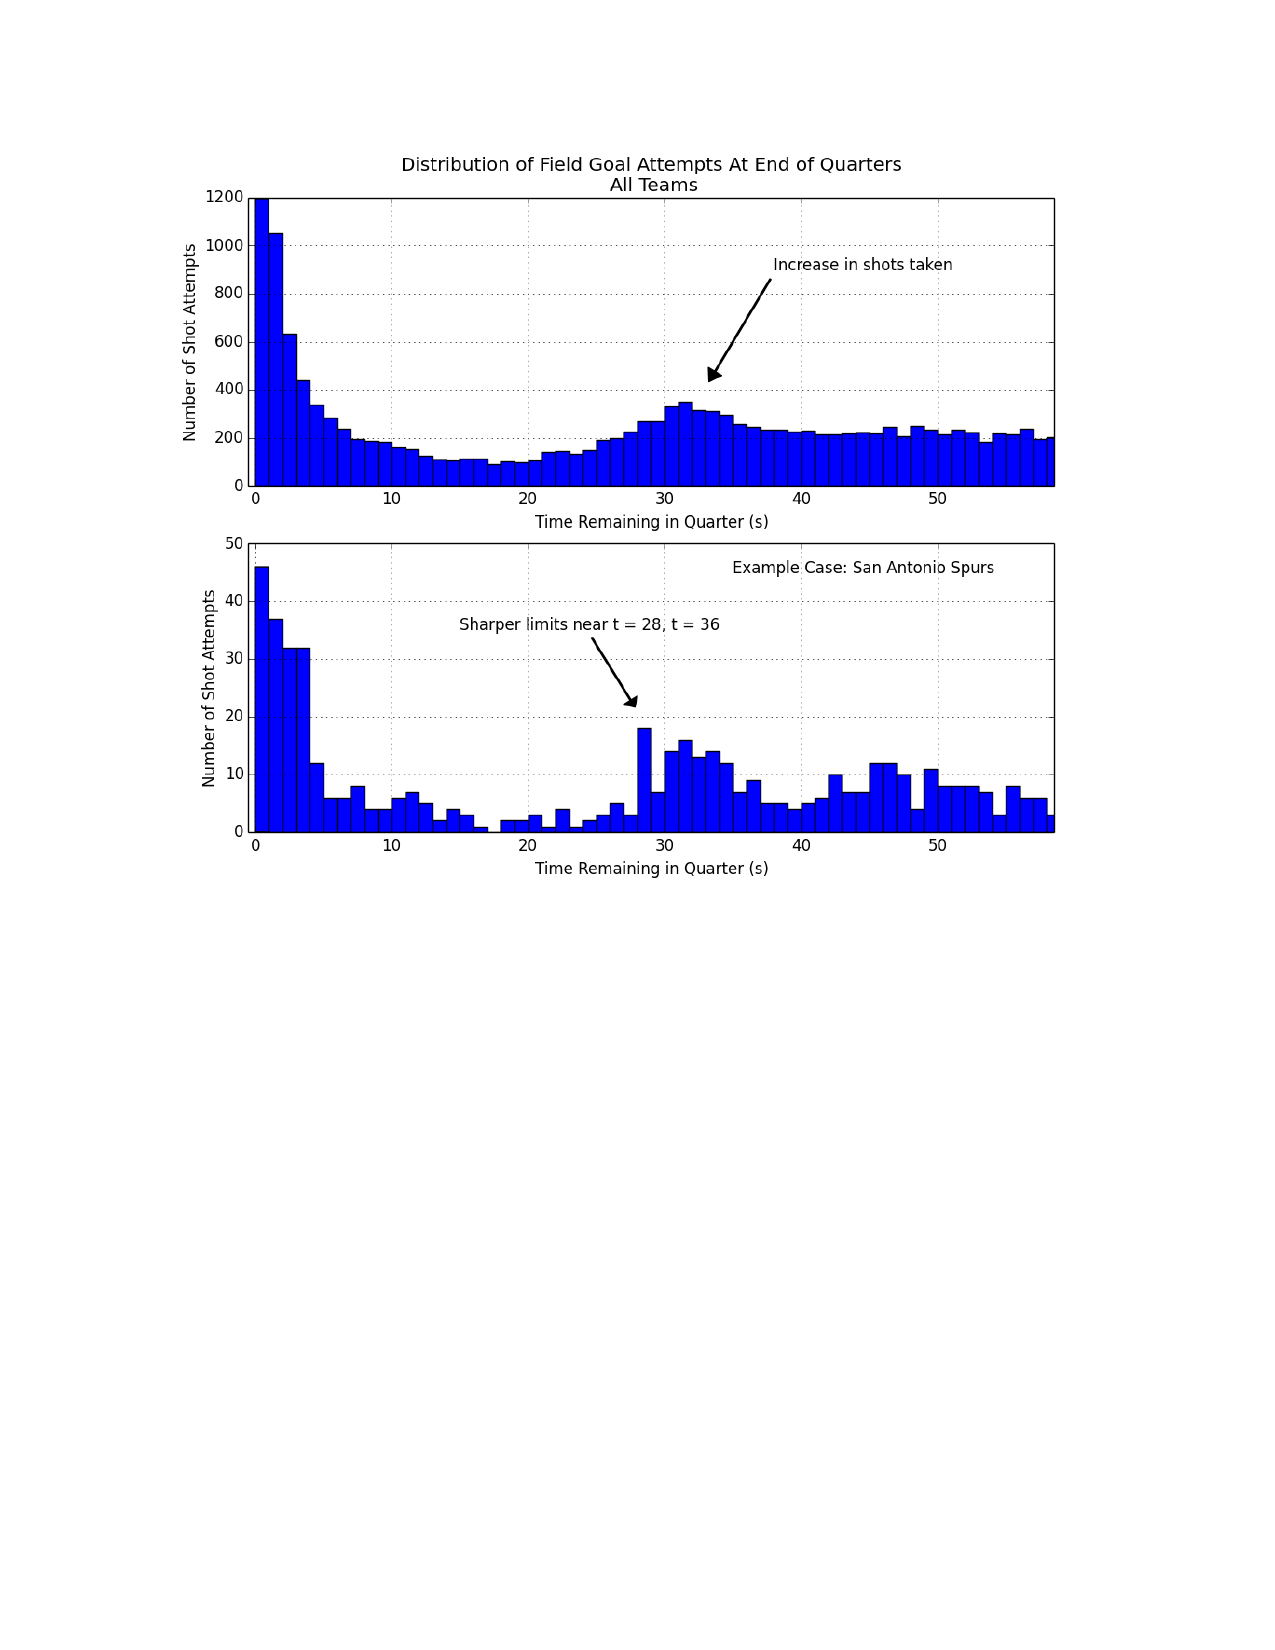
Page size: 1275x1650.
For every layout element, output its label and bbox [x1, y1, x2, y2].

picture [118, 118, 1157, 911]
